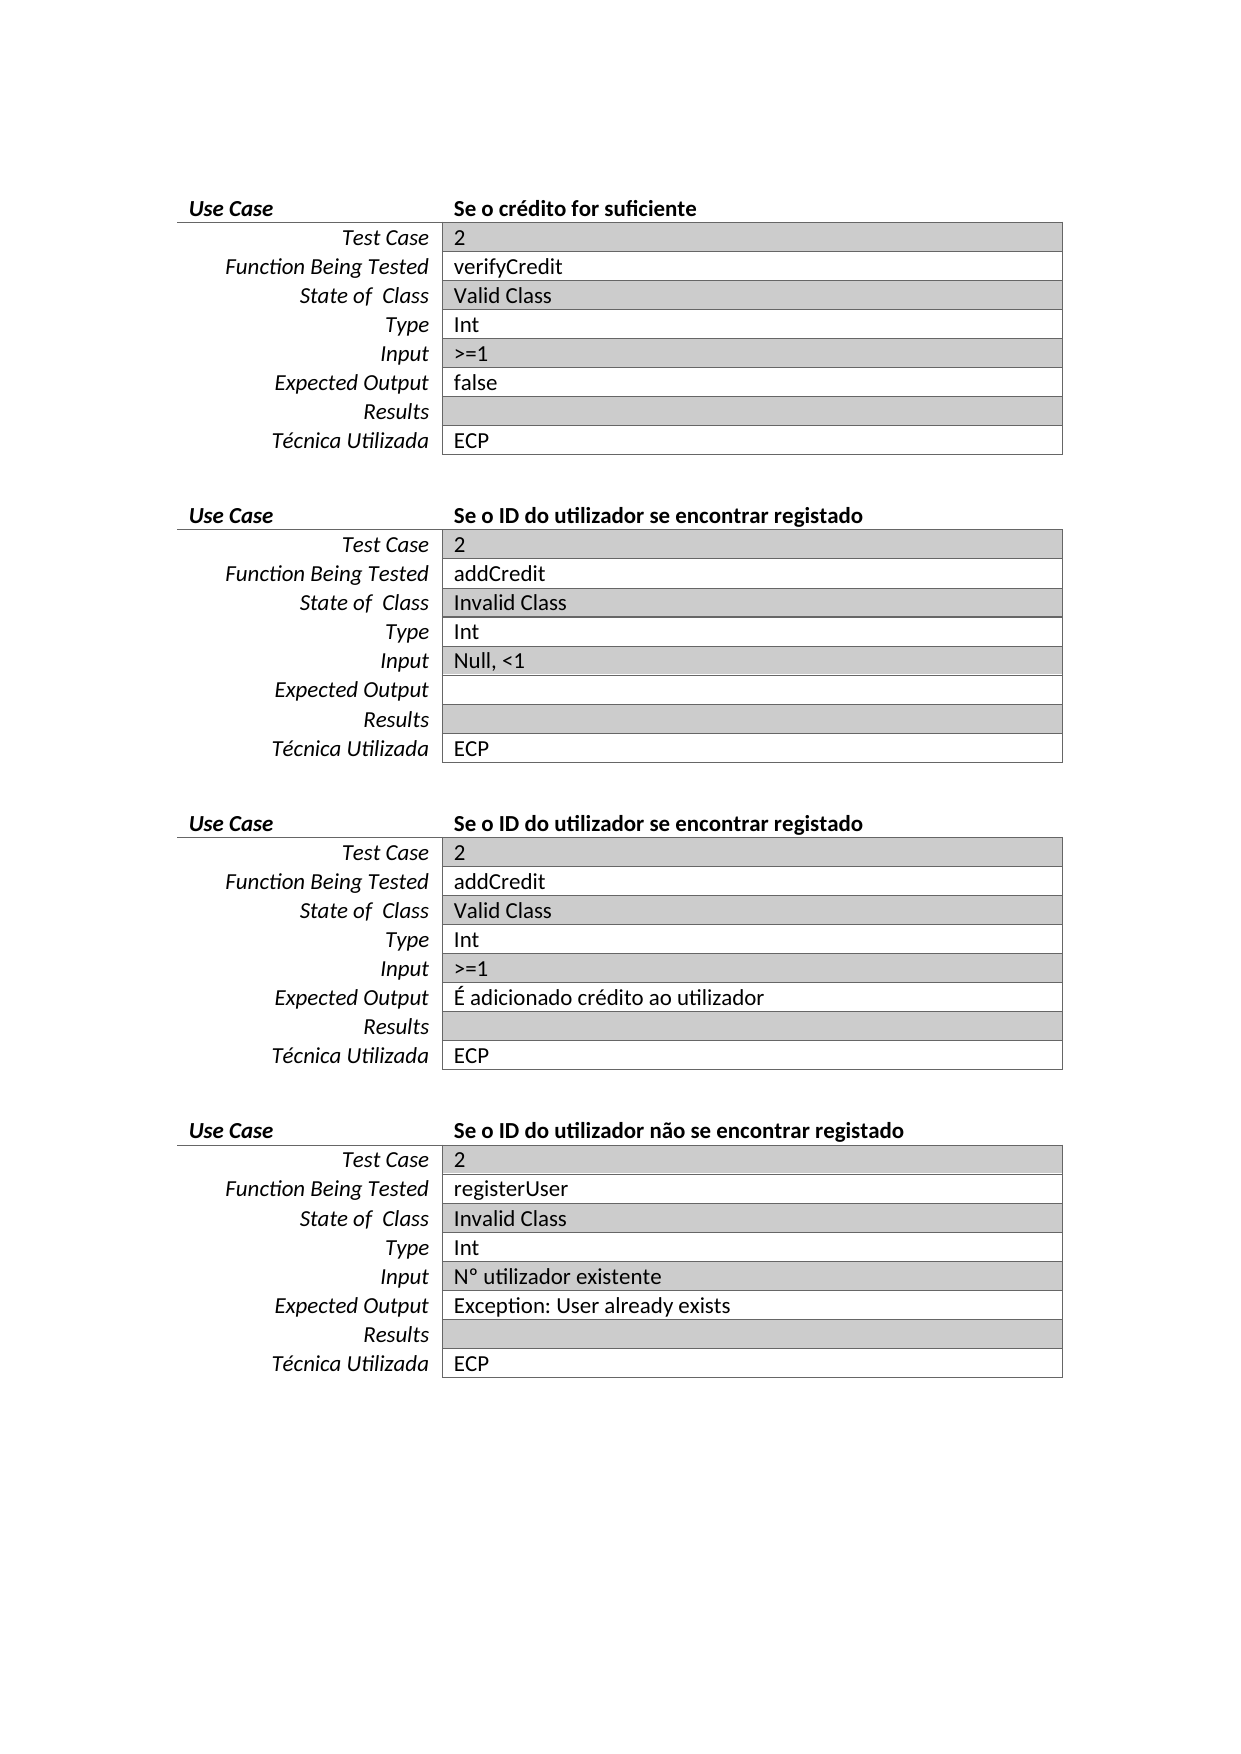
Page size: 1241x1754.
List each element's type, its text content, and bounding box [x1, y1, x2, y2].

table_cell [443, 397, 1062, 425]
table_cell Técnica Utilizada [177, 1348, 442, 1377]
table_cell 2 [443, 838, 1062, 866]
table_cell Técnica Utilizada [177, 425, 442, 454]
table_cell Type [177, 309, 442, 338]
table_cell Expected Output [177, 1290, 442, 1319]
table_cell registerUser [443, 1175, 1062, 1203]
table_header Se o crédito for suficiente [443, 194, 1062, 222]
table_cell Técnica Utilizada [177, 1040, 442, 1069]
table_cell Test Case [177, 838, 442, 866]
table_cell Int [443, 925, 1062, 953]
table_cell Results [177, 396, 442, 425]
table_cell >=1 [443, 339, 1062, 367]
table_cell Test Case [177, 223, 442, 251]
table_cell Function Being Tested [177, 251, 442, 280]
table_cell [443, 705, 1062, 733]
table_cell Técnica Utilizada [177, 733, 442, 762]
table_header Se o ID do utilizador não se encontrar registado [443, 1116, 1062, 1144]
table_cell State of Class [177, 588, 442, 616]
table_cell false [443, 368, 1062, 396]
table_cell Results [177, 1011, 442, 1040]
table_header Use Case [177, 194, 442, 222]
table_cell ECP [443, 734, 1062, 762]
table_cell Type [177, 616, 442, 646]
table_cell Function Being Tested [177, 1174, 442, 1203]
table_cell 2 [443, 530, 1062, 558]
table_cell Function Being Tested [177, 558, 442, 587]
table_cell [443, 676, 1062, 704]
table_cell Null, <1 [443, 647, 1062, 674]
table_cell [443, 1320, 1062, 1348]
table_cell Input [177, 953, 442, 982]
table_cell ECP [443, 1349, 1062, 1377]
table_cell Function Being Tested [177, 866, 442, 895]
table_cell verifyCredit [443, 252, 1062, 280]
table_header Use Case [177, 1116, 442, 1144]
table_cell Invalid Class [443, 589, 1062, 616]
table_cell Nº utilizador existente [443, 1262, 1062, 1290]
table_cell State of Class [177, 895, 442, 924]
table_cell ECP [443, 426, 1062, 454]
table_cell [443, 1012, 1062, 1040]
table_cell Test Case [177, 1146, 442, 1173]
table_cell Test Case [177, 530, 442, 558]
table_cell addCredit [443, 559, 1062, 587]
table_cell Input [177, 338, 442, 367]
table_cell Invalid Class [443, 1204, 1062, 1232]
table_cell É adicionado crédito ao utilizador [443, 983, 1062, 1011]
table_cell >=1 [443, 954, 1062, 982]
table_cell ECP [443, 1041, 1062, 1069]
table_cell addCredit [443, 867, 1062, 895]
table_header Se o ID do utilizador se encontrar registado [443, 501, 1062, 529]
table_cell Expected Output [177, 982, 442, 1011]
table_cell Exception: User already exists [443, 1291, 1062, 1319]
table_cell 2 [443, 223, 1062, 251]
table_cell Input [177, 1261, 442, 1290]
table_cell Valid Class [443, 896, 1062, 924]
table_header Se o ID do utilizador se encontrar registado [443, 809, 1062, 837]
table_cell Int [443, 618, 1062, 646]
table_header Use Case [177, 501, 442, 529]
table_cell Type [177, 924, 442, 953]
table_cell Input [177, 646, 442, 674]
table_cell Type [177, 1232, 442, 1261]
table_cell Int [443, 310, 1062, 338]
table_cell Expected Output [177, 367, 442, 396]
table_cell State of Class [177, 280, 442, 309]
table_cell Valid Class [443, 281, 1062, 309]
table_cell Results [177, 1319, 442, 1348]
table_header Use Case [177, 809, 442, 837]
table_cell Expected Output [177, 675, 442, 704]
table_cell State of Class [177, 1203, 442, 1232]
table_cell Int [443, 1233, 1062, 1261]
table_cell 2 [443, 1146, 1062, 1173]
table_cell Results [177, 704, 442, 733]
